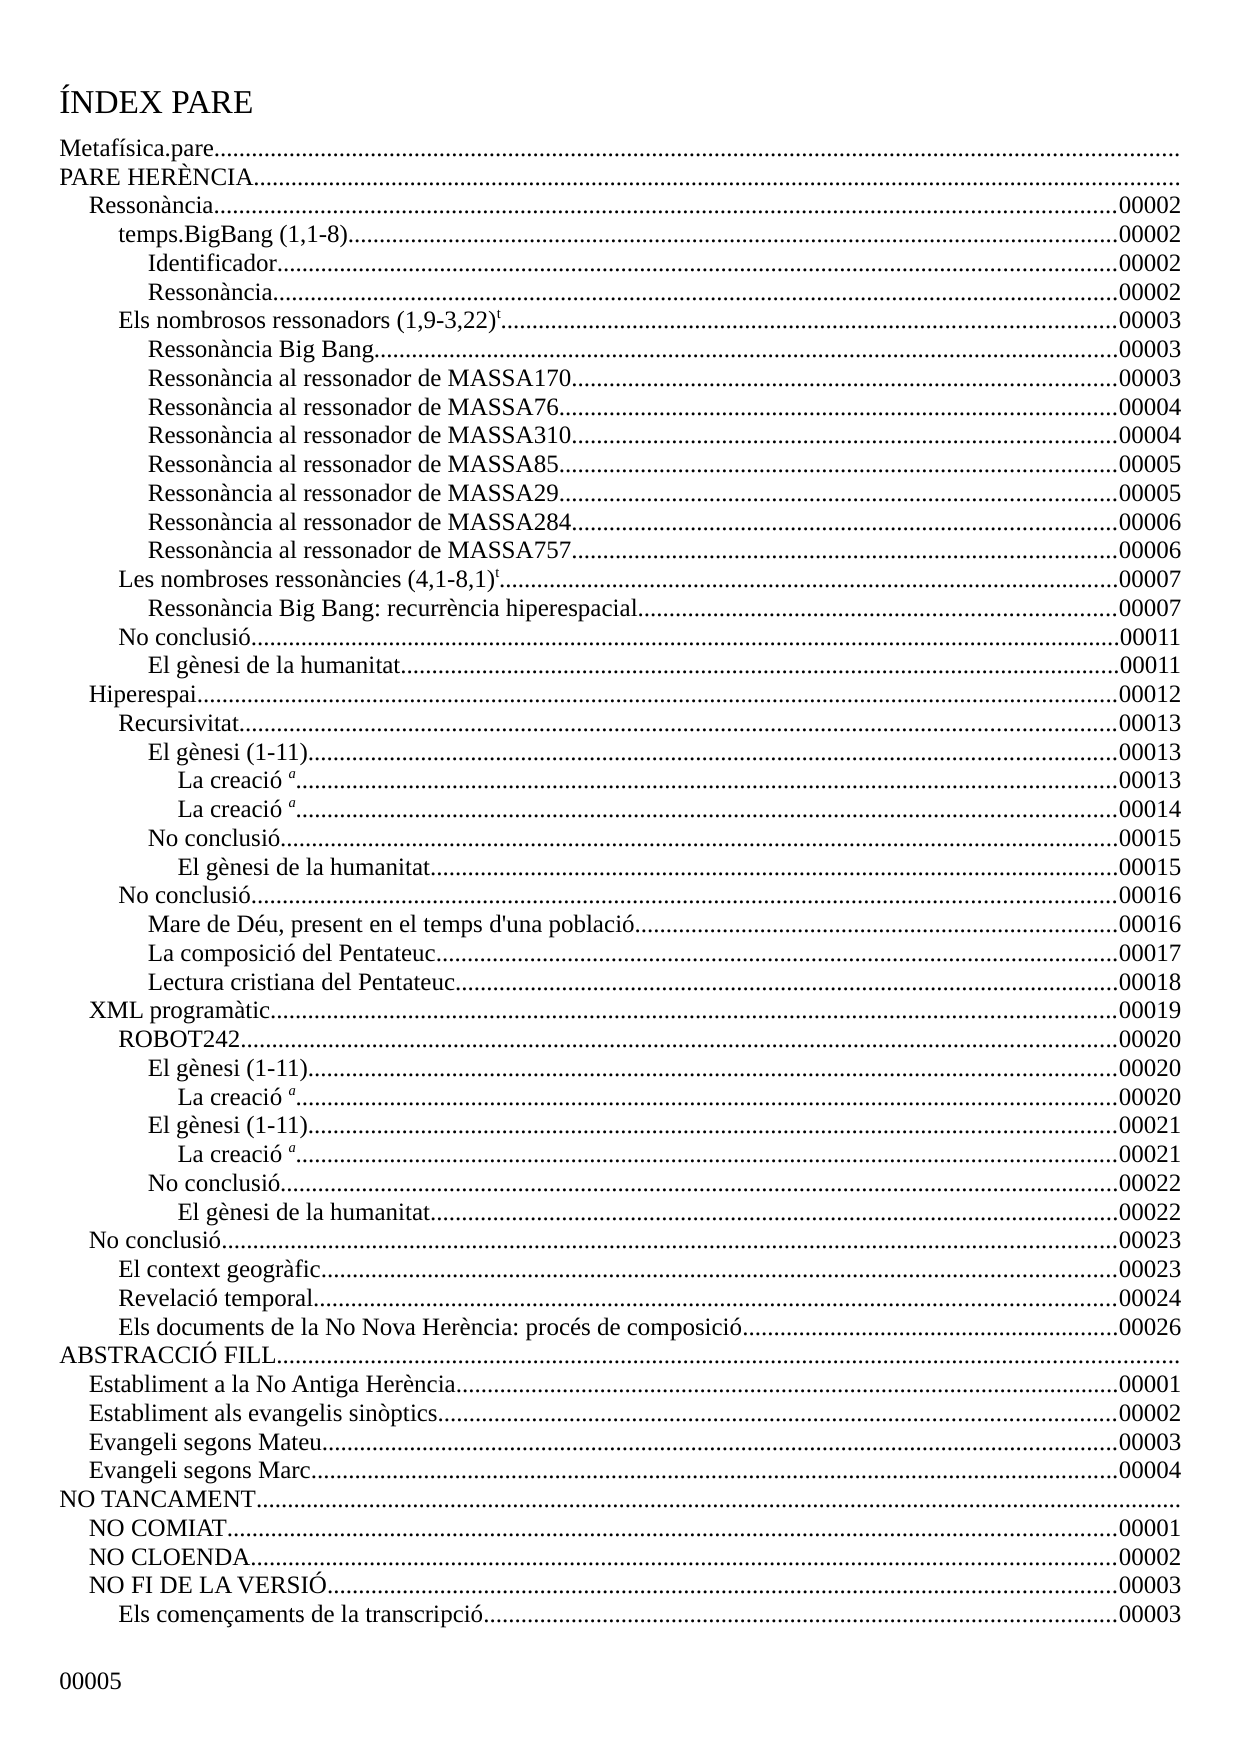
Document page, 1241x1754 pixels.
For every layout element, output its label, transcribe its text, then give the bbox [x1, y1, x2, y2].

text PARE HERÈNCIA [59, 162, 1181, 190]
text No conclusió 00023 [88, 1225, 1181, 1254]
text Establiment als evangelis sinòptics 00002 [88, 1398, 1181, 1427]
text Ressonància Big Bang: recurrència hiperespacial 00007 [148, 593, 1181, 622]
text No conclusió 00022 [148, 1168, 1181, 1197]
text Revelació temporal 00024 [118, 1283, 1181, 1312]
text NO TANCAMENT [59, 1484, 1181, 1513]
text El gènesi de la humanitat 00022 [177, 1197, 1181, 1225]
text ABSTRACCIÓ FILL [59, 1340, 1181, 1369]
text El gènesi (1-11) 00013 [148, 737, 1181, 765]
text Hiperespai 00012 [88, 679, 1181, 708]
text La creació a 00020 [177, 1082, 1181, 1110]
text La creació a 00021 [177, 1139, 1181, 1168]
text NO CLOENDA 00002 [88, 1542, 1181, 1570]
text Ressonància al ressonador de MASSA310 00004 [148, 420, 1181, 449]
text Ressonància al ressonador de MASSA29 00005 [148, 478, 1181, 507]
text Ressonància al ressonador de MASSA170 00003 [148, 363, 1181, 392]
text La creació a 00014 [177, 794, 1181, 823]
text Establiment a la No Antiga Herència 00001 [88, 1369, 1181, 1398]
text La creació a 00013 [177, 765, 1181, 794]
text No conclusió 00016 [118, 880, 1181, 909]
text Recursivitat 00013 [118, 708, 1181, 737]
text XML programàtic 00019 [88, 995, 1181, 1024]
text Ressonància 00002 [88, 190, 1181, 219]
text La composició del Pentateuc 00017 [148, 938, 1181, 967]
text temps.BigBang (1,1-8) 00002 [118, 219, 1181, 248]
text NO FI DE LA VERSIÓ 00003 [88, 1570, 1181, 1599]
text Metafísica.pare [59, 133, 1181, 162]
text Els començaments de la transcripció 00003 [118, 1599, 1181, 1628]
text ROBOT242 00020 [118, 1024, 1181, 1053]
text El gènesi (1-11) 00021 [148, 1110, 1181, 1139]
text Evangeli segons Mateu 00003 [88, 1427, 1181, 1455]
text El context geogràfic 00023 [118, 1254, 1181, 1283]
text Evangeli segons Marc 00004 [88, 1455, 1181, 1484]
subtitle ÍNDEX PARE [59, 83, 1181, 121]
text Mare de Déu, present en el temps d'una població 00016 [148, 909, 1181, 938]
text El gènesi de la humanitat 00015 [177, 852, 1181, 880]
text Ressonància al ressonador de MASSA757 00006 [148, 535, 1181, 564]
text Ressonància al ressonador de MASSA284 00006 [148, 507, 1181, 535]
text Les nombroses ressonàncies (4,1-8,1)t 00007 [118, 564, 1181, 593]
text Ressonància 00002 [148, 277, 1181, 305]
text Els nombrosos ressonadors (1,9-3,22)t 00003 [118, 305, 1181, 334]
text Ressonància al ressonador de MASSA76 00004 [148, 392, 1181, 420]
text El gènesi de la humanitat 00011 [148, 650, 1181, 679]
text Ressonància Big Bang 00003 [148, 334, 1181, 363]
text Els documents de la No Nova Herència: procés de composició 00026 [118, 1312, 1181, 1340]
text El gènesi (1-11) 00020 [148, 1053, 1181, 1082]
text Identificador 00002 [148, 248, 1181, 277]
text Ressonància al ressonador de MASSA85 00005 [148, 449, 1181, 478]
text No conclusió 00015 [148, 823, 1181, 852]
text NO COMIAT 00001 [88, 1513, 1181, 1542]
text Lectura cristiana del Pentateuc 00018 [148, 967, 1181, 995]
text No conclusió 00011 [118, 622, 1181, 650]
